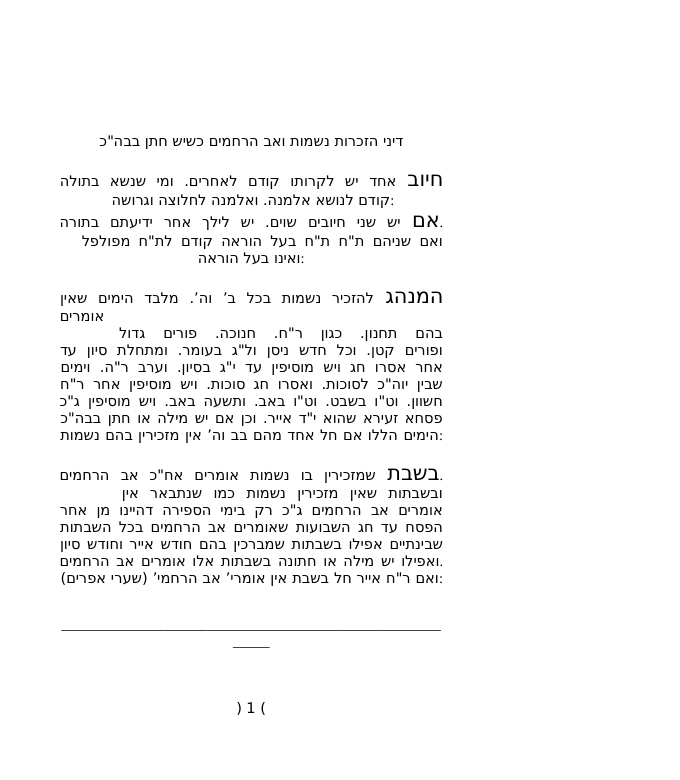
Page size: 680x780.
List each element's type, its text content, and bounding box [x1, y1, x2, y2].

text שבינתיים אפילו בשבתות שמברכין בהם חודש אייר וחודש סיון [59, 536, 443, 553]
text אם יש שני חיובים שוים. יש לילך אחר ידיעתם בתורה. [59, 208, 443, 233]
text ופורים קטן. וכל חדש ניסן ול"ג בעומר. ומתחלת סיון עד [59, 342, 443, 359]
text ואפילו יש מילה או חתונה בשבתות אלו אומרים אב הרחמים. [59, 553, 443, 570]
text בהם תחנון. כגון ר"ח. חנוכה. פורים גדול [59, 325, 443, 342]
text ) 1 ( [59, 700, 443, 716]
text חיוב אחד יש לקרותו קודם לאחרים. ומי שנשא בתולה [59, 167, 443, 191]
text הימים הללו אם חל אחד מהם בב וה’ אין מזכירין בהם נשמות: [59, 427, 443, 444]
text אחר אסרו חג ויש מוסיפין עד י"ג בסיון. וערב ר"ה. וימים [59, 359, 443, 376]
text הפסח עד חג השבועות שאומרים אב הרחמים בכל השבתות [59, 519, 443, 536]
text פסחא זעירא שהוא י"ד אייר. וכן אם יש מילה או חתן בבה"כ [59, 410, 443, 427]
text ובשבתות שאין מזכירין נשמות כמו שנתבאר אין [59, 485, 443, 502]
text שבין יוה"כ לסוכות. ואסרו חג סוכות. ויש מוסיפין אחר ר"ח [59, 376, 443, 393]
text חשוון. וט"ו בשבט. וט"ו באב. ותשעה באב. ויש מוסיפין ג"כ [59, 393, 443, 410]
text ואם שניהם ת"ח ת"ח בעל הוראה קודם לת"ח מפולפל [59, 233, 443, 250]
text קודם לנושא אלמנה. ואלמנה לחלוצה וגרושה: [59, 191, 443, 208]
text _________________________________________________________ [59, 616, 443, 649]
text בשבת שמזכירין בו נשמות אומרים אח"כ אב הרחמים. [59, 461, 443, 485]
text דיני הזכרות נשמות ואב הרחמים כשיש חתן בבה"כ [59, 133, 443, 150]
text המנהג להזכיר נשמות בכל ב’ וה’. מלבד הימים שאין אומרים [59, 284, 443, 325]
text אומרים אב הרחמים ג"כ רק בימי הספירה דהיינו מן אחר [59, 502, 443, 519]
text ואם ר"ח אייר חל בשבת אין אומרי’ אב הרחמי’ (שערי אפרים): [59, 570, 443, 587]
text ואינו בעל הוראה: [59, 250, 443, 267]
